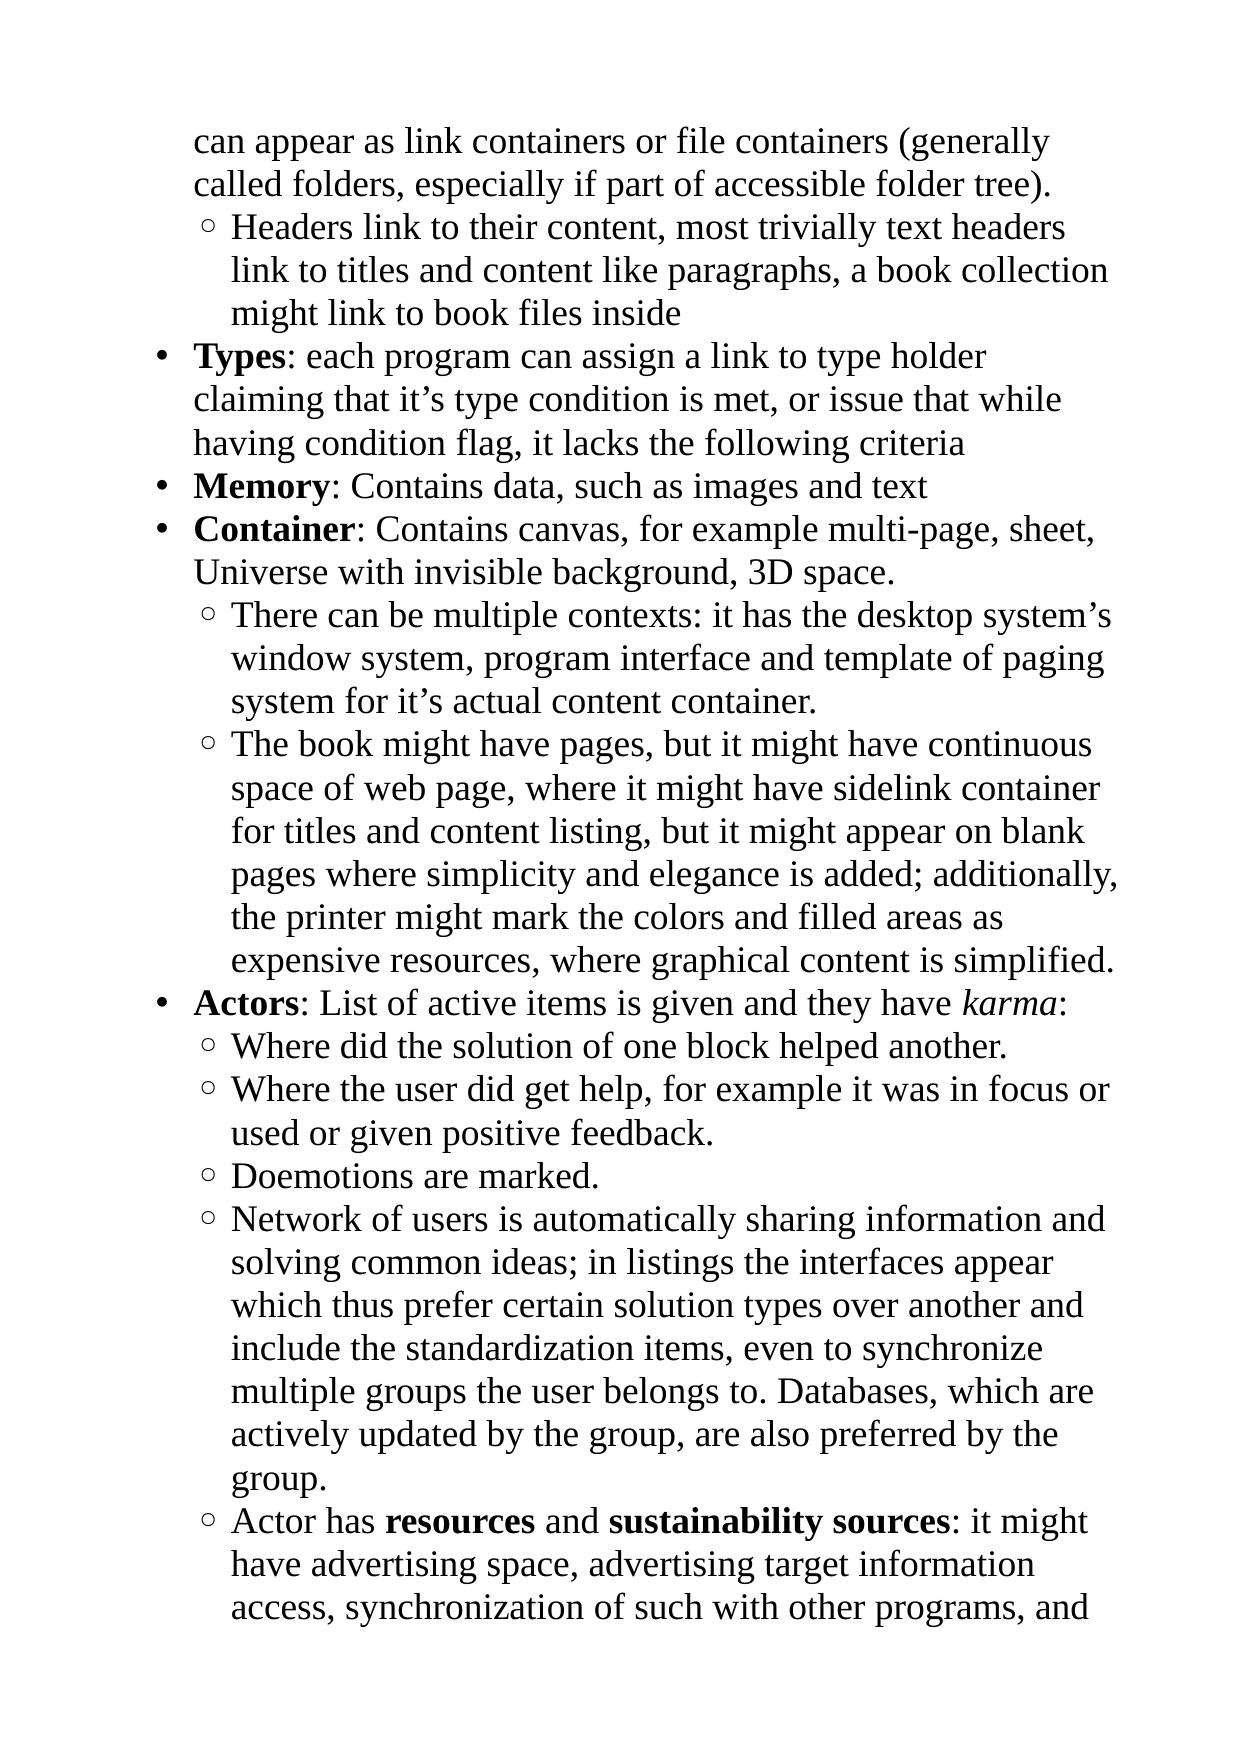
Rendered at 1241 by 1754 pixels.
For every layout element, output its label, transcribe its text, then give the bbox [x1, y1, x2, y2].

list There can be multiple contexts: it has the desktop system’s window system, program interface and template of paging system for it’s actual content container. [193, 592, 1122, 722]
list can appear as link containers or file containers (generally called folders, especially if part of accessible folder tree). [156, 118, 1122, 204]
list Network of users is automatically sharing information and solving common ideas; in listings the interfaces appear which thus prefer certain solution types over another and include the standardization items, even to synchronize multiple groups the user belongs to. Databases, which are actively updated by the group, are also preferred by the group. [193, 1196, 1122, 1498]
list Actors: List of active items is given and they have karma: [156, 981, 1122, 1024]
list Container: Contains canvas, for example multi-page, sheet, Universe with invisible background, 3D space. [156, 506, 1122, 592]
list Where did the solution of one block helped another. [193, 1024, 1122, 1067]
list Where the user did get help, for example it was in focus or used or given positive feedback. [193, 1067, 1122, 1153]
list The book might have pages, but it might have continuous space of web page, where it might have sidelink container for titles and content listing, but it might appear on blank pages where simplicity and elegance is added; additionally, the printer might mark the colors and filled areas as expensive resources, where graphical content is simplified. [193, 722, 1122, 981]
list Types: each program can assign a link to type holder claiming that it’s type condition is met, or issue that while having condition flag, it lacks the following criteria [156, 334, 1122, 463]
list Doemotions are marked. [193, 1153, 1122, 1196]
list Actor has resources and sustainability sources: it might have advertising space, advertising target information access, synchronization of such with other programs, and [193, 1498, 1122, 1627]
list Memory: Contains data, such as images and text [156, 463, 1122, 506]
list Headers link to their content, most trivially text headers link to titles and content like paragraphs, a book collection might link to book files inside [193, 204, 1122, 334]
